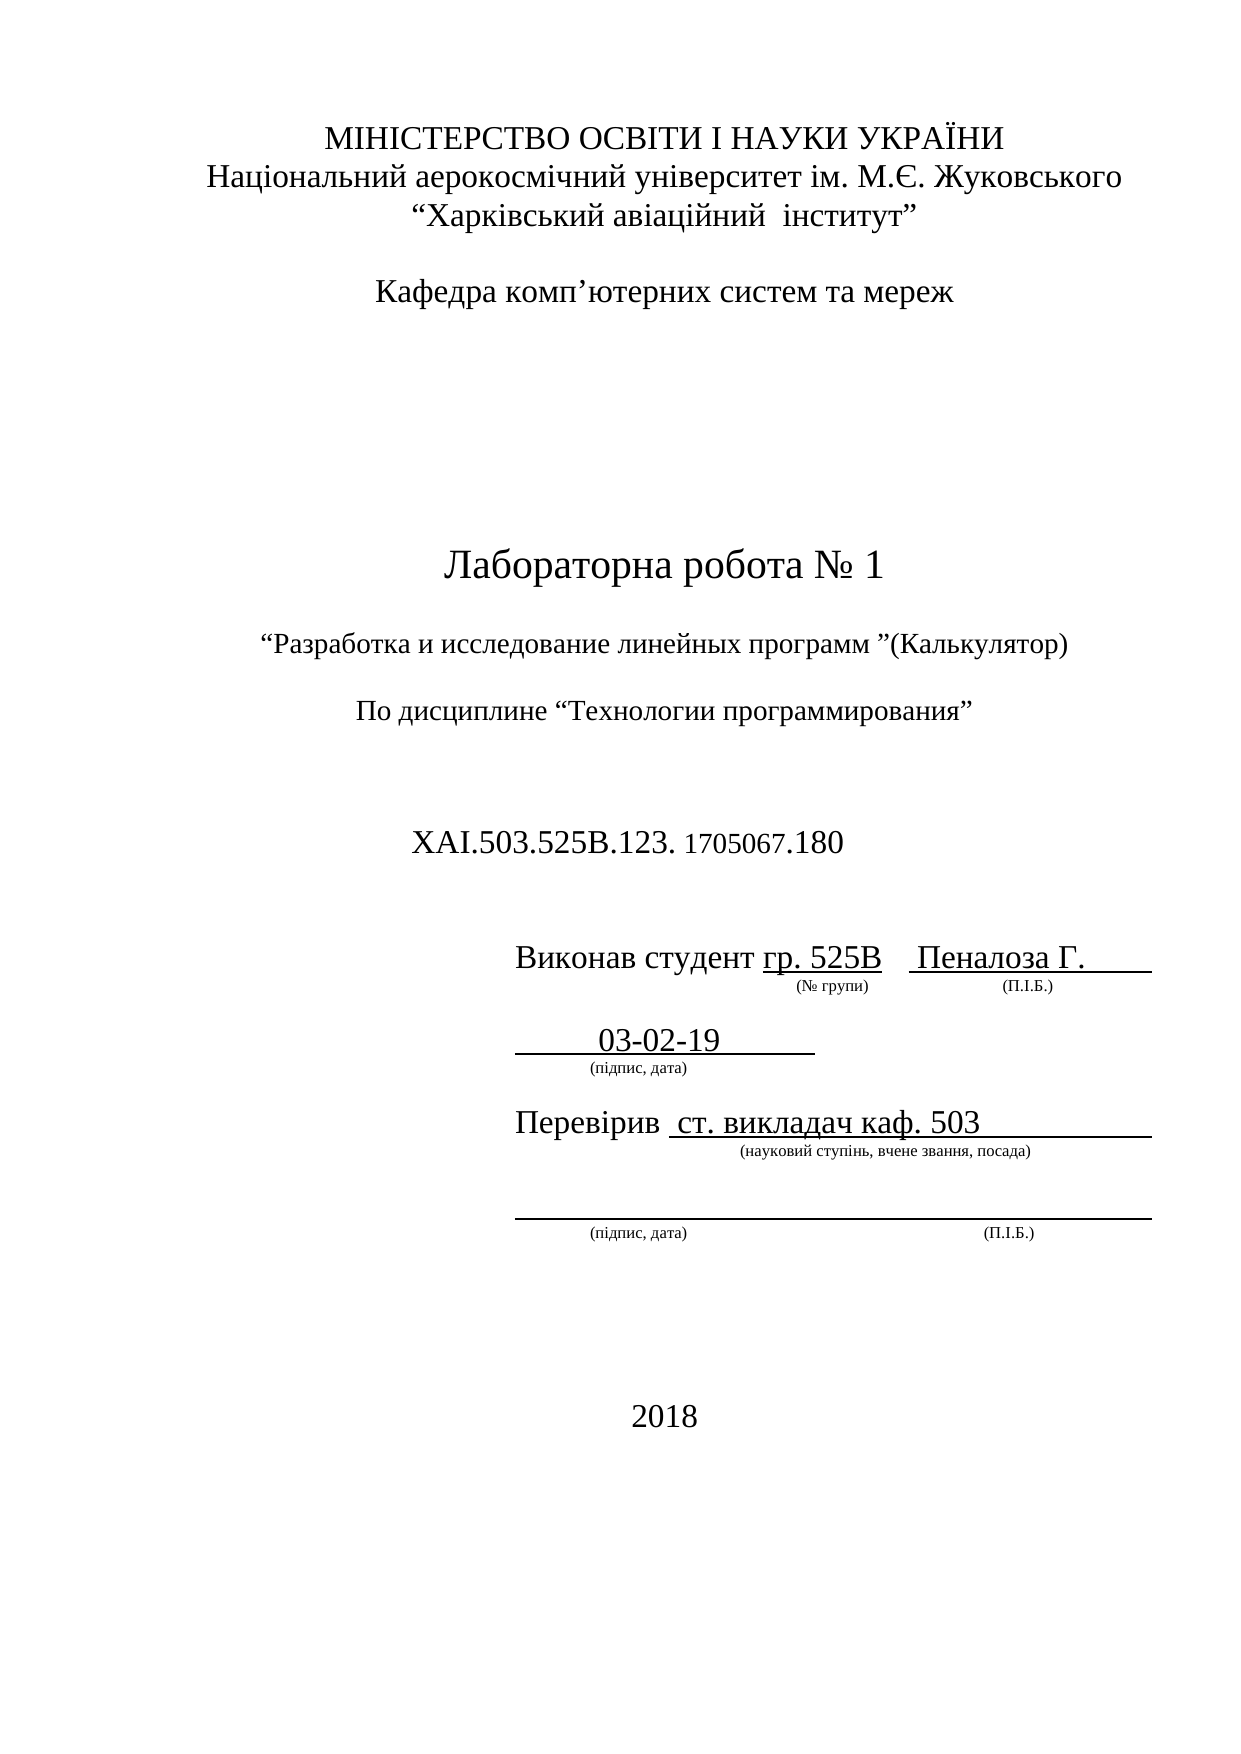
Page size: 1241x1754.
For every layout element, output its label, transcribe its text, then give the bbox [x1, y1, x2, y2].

text Титульный лист заполняется на украинском языке [103, 348, 1152, 386]
text По дисциплине “Технологии программирования” [177, 693, 1152, 727]
text Кафедра комп’ютерних систем та мереж [177, 271, 1152, 310]
text (№ групи) (П.І.Б.) [514, 976, 1152, 995]
text Лабораторна робота № 1 [177, 540, 1152, 588]
text 03-02-19 [514, 1020, 1152, 1058]
text “Харківський авіаційний інститут” [177, 195, 1152, 233]
text (науковий ступінь, вчене звання, посада) [514, 1141, 1152, 1160]
text (підпис, дата) (П.І.Б.) [514, 1223, 1152, 1242]
text “Разработка и исследование линейных программ ”(Калькулятор) [177, 626, 1152, 659]
text МІНІСТЕРСТВО ОСВІТИ І НАУКИ УКРАЇНИ [177, 118, 1152, 156]
text Виконав студент гр. 525ВБ Пеналоза Г.Фамилия И.О. [514, 937, 1152, 976]
text Перевірив ст. викладач каф. 503 [514, 1102, 1152, 1141]
text ХАІ.503.525ВБУКВА_ГРУППЫ.123. 1705067.180НОМЕР_ЗАЧЕТКИ [103, 822, 1152, 861]
text 2018 [177, 1396, 1152, 1434]
text Остальная часть отчета может быть как на украинском, так и на русском [103, 386, 1152, 425]
text (підпис, дата) [514, 1058, 1152, 1077]
text Національний аерокосмічний університет ім. М.Є. Жуковського [177, 156, 1152, 195]
